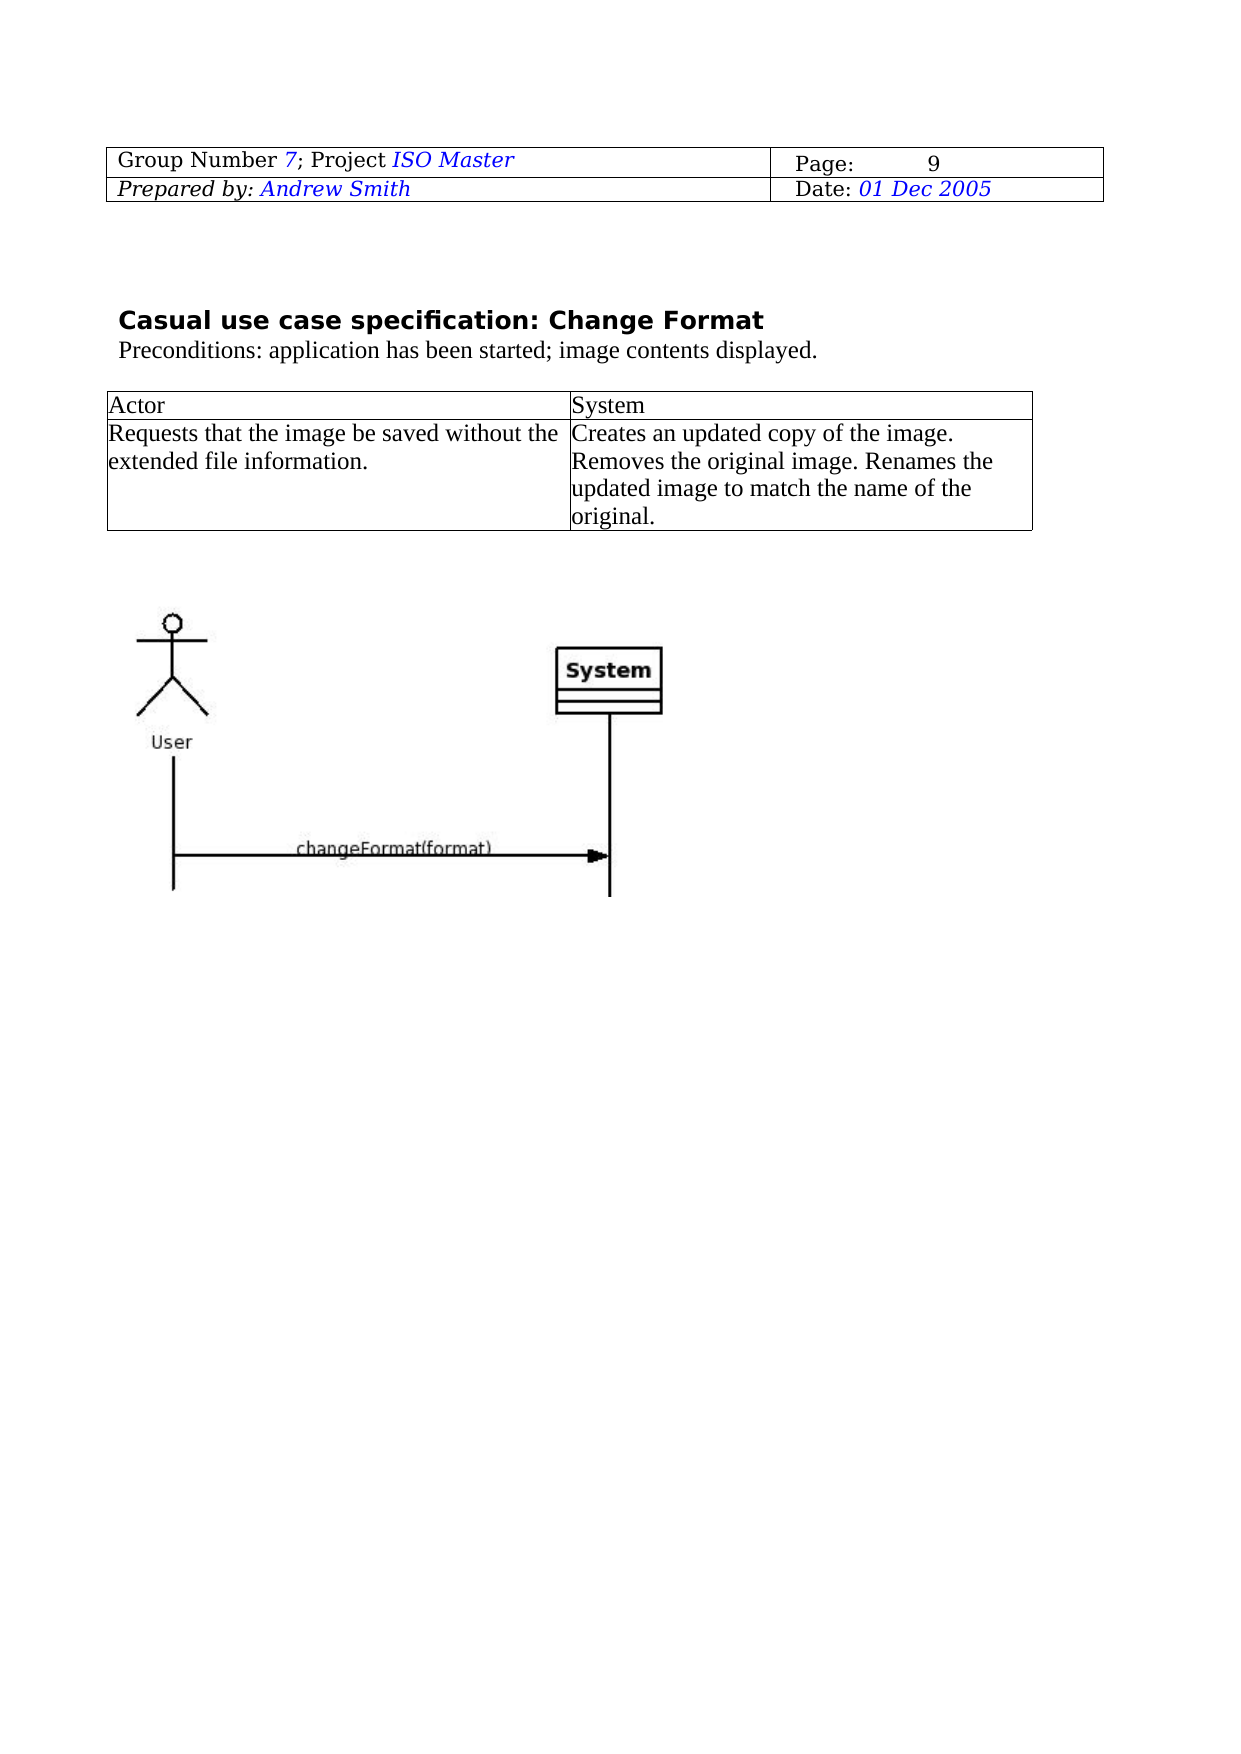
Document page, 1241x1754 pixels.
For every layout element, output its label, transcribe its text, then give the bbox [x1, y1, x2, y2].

subtitle Casual use case specification: Change Format [118, 307, 1122, 336]
table_cell Creates an updated copy of the image. Removes the original image. Renames the updated image to match the name of the original. [571, 420, 1032, 530]
text Preconditions: application has been started; image contents displayed. [118, 336, 1122, 363]
table_cell Requests that the image be saved without the extended file information. [108, 420, 570, 530]
picture [134, 596, 663, 897]
table_header Actor [108, 392, 570, 419]
table_header System [571, 392, 1032, 419]
